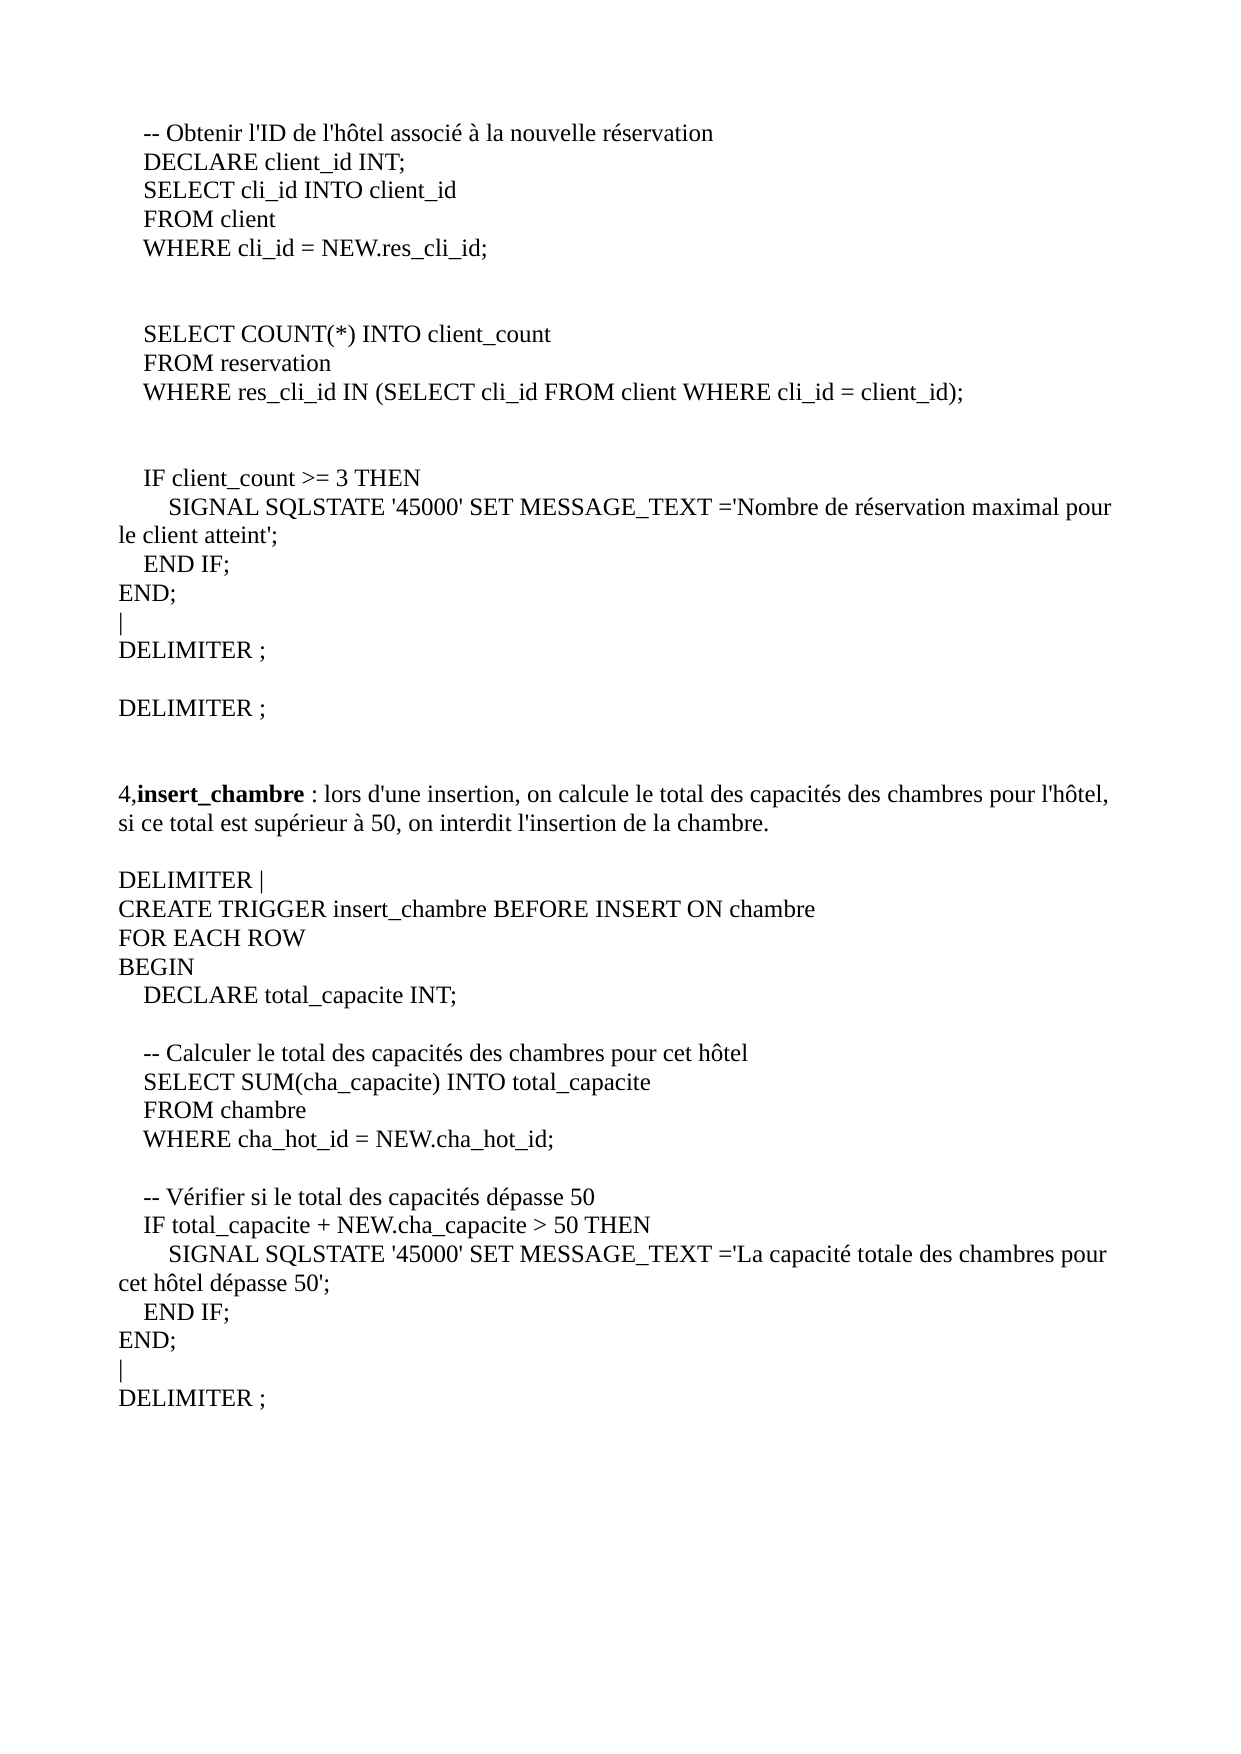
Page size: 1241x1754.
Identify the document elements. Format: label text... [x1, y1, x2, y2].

text 4,insert_chambre : lors d'une insertion, on calcule le total des capacités des chambres pour l'hôtel, si ce total est supérieur à 50, on interdit l'insertion de la chambre. [118, 779, 1122, 837]
text DELIMITER ; [118, 636, 1122, 664]
text CREATE TRIGGER insert_chambre BEFORE INSERT ON chambre [118, 894, 1122, 923]
text IF total_capacite + NEW.cha_capacite > 50 THEN [118, 1211, 1122, 1239]
text -- Obtenir l'ID de l'hôtel associé à la nouvelle réservation [118, 118, 1122, 147]
text FROM chambre [118, 1096, 1122, 1124]
text -- Calculer le total des capacités des chambres pour cet hôtel [118, 1038, 1122, 1067]
text END; [118, 1326, 1122, 1354]
text END; [118, 578, 1122, 607]
text SIGNAL SQLSTATE '45000' SET MESSAGE_TEXT ='Nombre de réservation maximal pour le client atteint'; [118, 492, 1122, 549]
text DELIMITER ; [118, 693, 1122, 722]
text BEGIN [118, 952, 1122, 981]
text -- Vérifier si le total des capacités dépasse 50 [118, 1182, 1122, 1211]
text SELECT cli_id INTO client_id [118, 176, 1122, 204]
text DECLARE client_id INT; [118, 147, 1122, 176]
text DELIMITER ; [118, 1383, 1122, 1412]
text FROM reservation [118, 348, 1122, 377]
text | [118, 1354, 1122, 1383]
text END IF; [118, 1297, 1122, 1326]
text DECLARE total_capacite INT; [118, 981, 1122, 1009]
text SELECT SUM(cha_capacite) INTO total_capacite [118, 1067, 1122, 1096]
text | [118, 607, 1122, 636]
text IF client_count >= 3 THEN [118, 463, 1122, 492]
text SIGNAL SQLSTATE '45000' SET MESSAGE_TEXT ='La capacité totale des chambres pour cet hôtel dépasse 50'; [118, 1239, 1122, 1297]
text END IF; [118, 549, 1122, 578]
text FROM client [118, 204, 1122, 233]
text WHERE res_cli_id IN (SELECT cli_id FROM client WHERE cli_id = client_id); [118, 377, 1122, 406]
text SELECT COUNT(*) INTO client_count [118, 319, 1122, 348]
text FOR EACH ROW [118, 923, 1122, 952]
text WHERE cha_hot_id = NEW.cha_hot_id; [118, 1124, 1122, 1153]
text DELIMITER | [118, 866, 1122, 894]
text WHERE cli_id = NEW.res_cli_id; [118, 233, 1122, 262]
